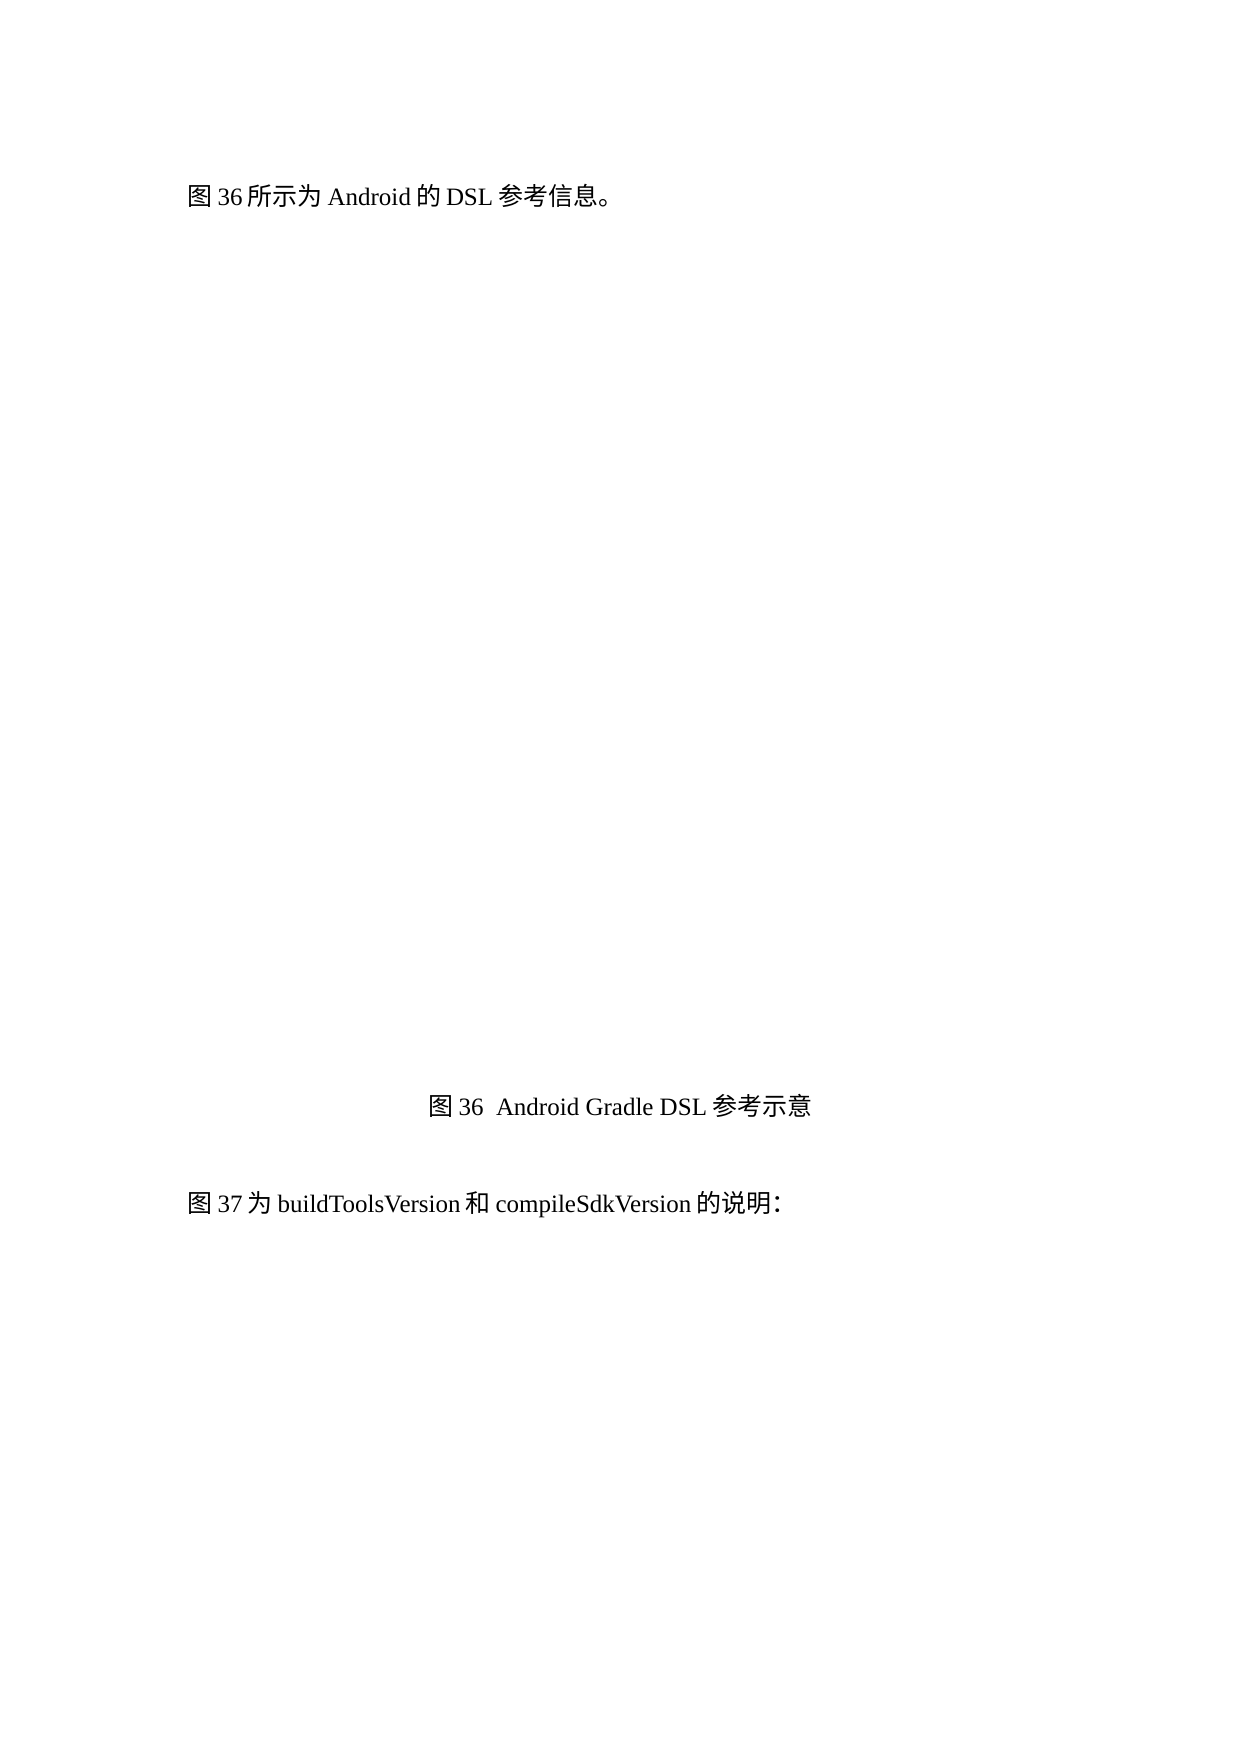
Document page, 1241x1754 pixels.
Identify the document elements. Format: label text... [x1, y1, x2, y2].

table_header 图36 Android Gradle DSL参考示意 [188, 227, 1053, 1137]
text 图37为buildToolsVersion和compileSdkVersion的说明： [187, 1169, 1053, 1234]
text 图36所示为Android的DSL参考信息。 [187, 162, 1053, 227]
